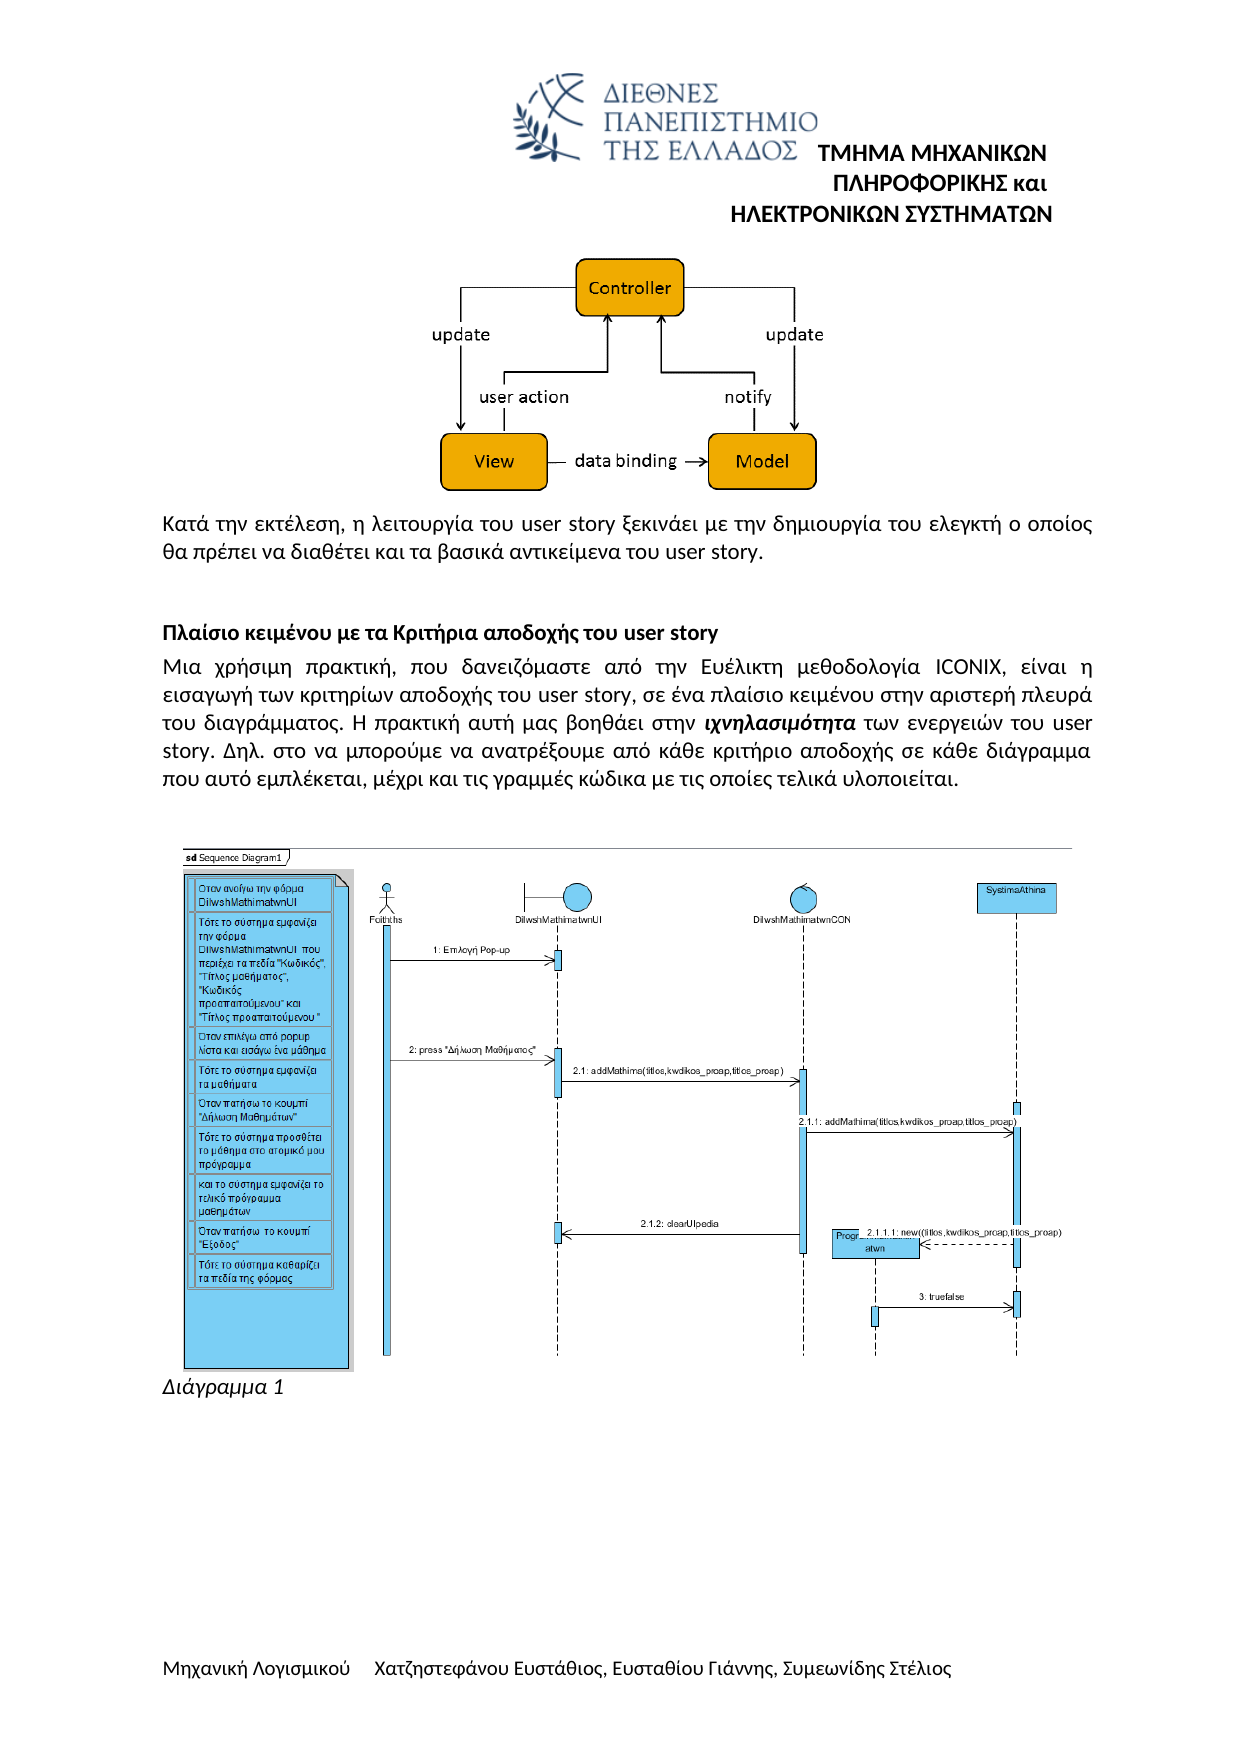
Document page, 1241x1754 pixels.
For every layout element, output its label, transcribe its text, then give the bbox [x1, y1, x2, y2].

picture [183, 848, 1073, 1372]
text Πλαίσιο κειμένου με τα Κριτήρια αποδοχής του user story [162, 618, 1093, 646]
text Κατά την εκτέλεση, η λειτουργία του user story ξεκινάει με την δημιουργία του ελεγκτή ο οποίος θα πρέπει να διαθέτει και τα βασικά αντικείμενα του user story. [162, 509, 1093, 565]
picture [409, 253, 846, 497]
text Μια χρήσιμη πρακτική, που δανειζόμαστε από την Ευέλικτη μεθοδολογία ICONIX, είναι η εισαγωγή των κριτηρίων αποδοχής του user story, σε ένα πλαίσιο κειμένου στην αριστερή πλευρά του διαγράμματος. Η πρακτική αυτή μας βοηθάει στην ιχνηλασιμότητα των ενεργειών του user story. Δηλ. στο να μπορούμε να ανατρέξουμε από κάθε κριτήριο αποδοχής σε κάθε διάγραμμα που αυτό εμπλέκεται, μέχρι και τις γραμμές κώδικα με τις οποίες τελικά υλοποιείται. [162, 652, 1093, 792]
picture [512, 73, 818, 162]
text Διάγραμμα 1 [162, 1372, 1093, 1400]
